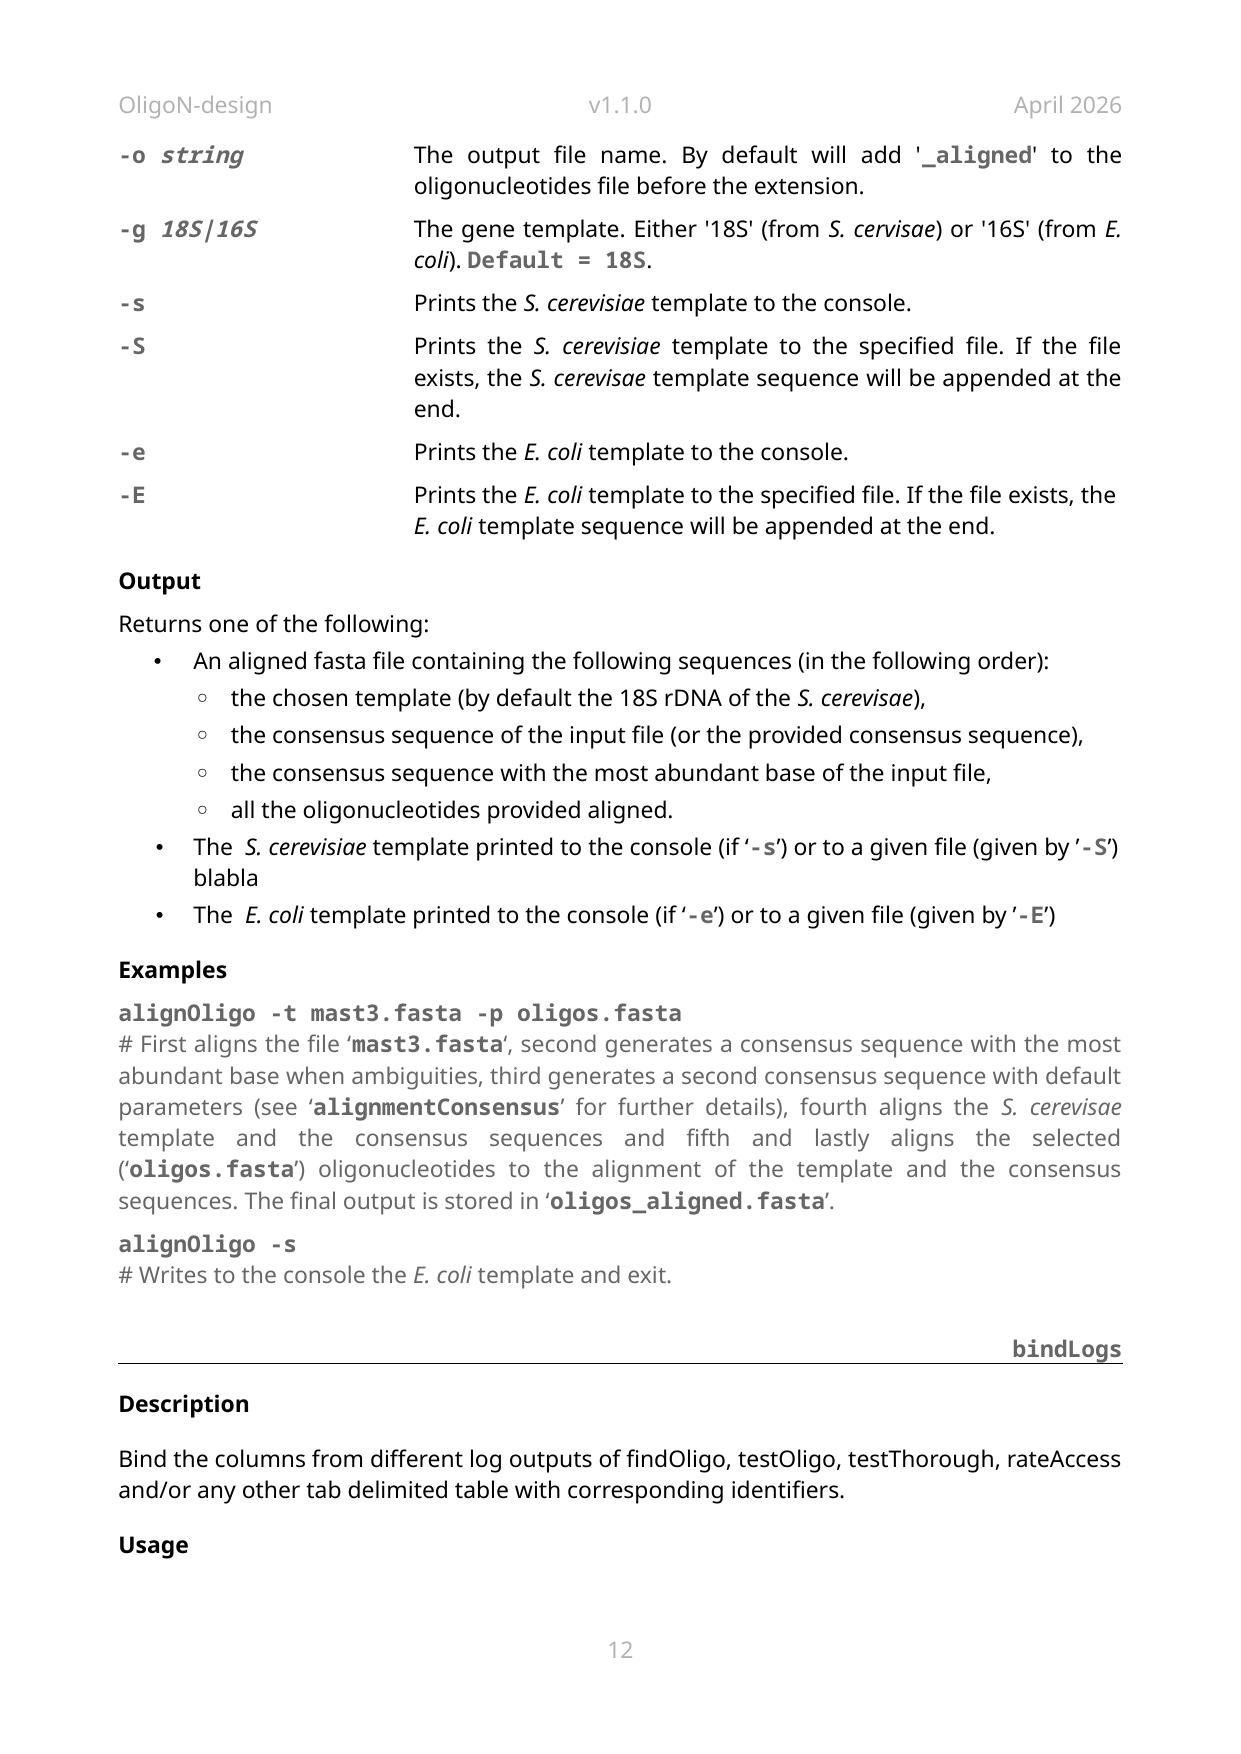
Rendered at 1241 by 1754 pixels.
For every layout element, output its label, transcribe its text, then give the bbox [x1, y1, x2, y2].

text Usage [118, 1529, 1122, 1560]
text -E Prints the E. coli template to the specified file. If the file exists, the E. coli template sequence will be appended at the end. [118, 479, 1122, 541]
text -s Prints the S. cerevisiae template to the console. [118, 287, 1122, 318]
list the chosen template (by default the 18S rDNA of the S. cerevisae), [193, 682, 1122, 713]
text alignOligo -t mast3.fasta -p oligos.fasta [118, 997, 1122, 1028]
text Bind the columns from different log outputs of findOligo, testOligo, testThorough, rateAccess and/or any other tab delimited table with corresponding identifiers. [118, 1443, 1122, 1505]
text # Writes to the console the E. coli template and exit. [118, 1259, 1122, 1290]
list The E. coli template printed to the console (if ‘-e’) or to a given file (given by ’-E’) [156, 899, 1122, 931]
list An aligned fasta file containing the following sequences (in the following order): [153, 645, 1122, 676]
text Output [118, 565, 1122, 596]
text # First aligns the file ‘mast3.fasta‘, second generates a consensus sequence with the most abundant base when ambiguities, third generates a second consensus sequence with default parameters (see ‘alignmentConsensus’ for further details), fourth aligns the S. cerevisae template and the consensus sequences and fifth and lastly aligns the selected (‘oligos.fasta’) oligonucleotides to the alignment of the template and the consensus sequences. The final output is stored in ‘oligos_aligned.fasta’. [118, 1028, 1122, 1216]
text Examples [118, 954, 1122, 985]
text alignOligo -s [118, 1228, 1122, 1259]
list all the oligonucleotides provided aligned. [193, 794, 1122, 825]
list the consensus sequence of the input file (or the provided consensus sequence), [193, 719, 1122, 751]
text -g 18S|16S The gene template. Either '18S' (from S. cervisae) or '16S' (from E. coli). Default = 18S. [118, 213, 1122, 275]
text bindLogs [118, 1333, 1122, 1363]
text Description [118, 1388, 1122, 1419]
list The S. cerevisiae template printed to the console (if ‘-s’) or to a given file (given by ’-S’) blabla [156, 831, 1122, 893]
text -e Prints the E. coli template to the console. [118, 436, 1122, 467]
text Returns one of the following: [118, 608, 1122, 639]
text -o string The output file name. By default will add '_aligned' to the oligonucleotides file before the extension. [118, 139, 1122, 201]
list the consensus sequence with the most abundant base of the input file, [193, 757, 1122, 788]
text -S Prints the S. cerevisiae template to the specified file. If the file exists, the S. cerevisae template sequence will be appended at the end. [118, 330, 1122, 424]
